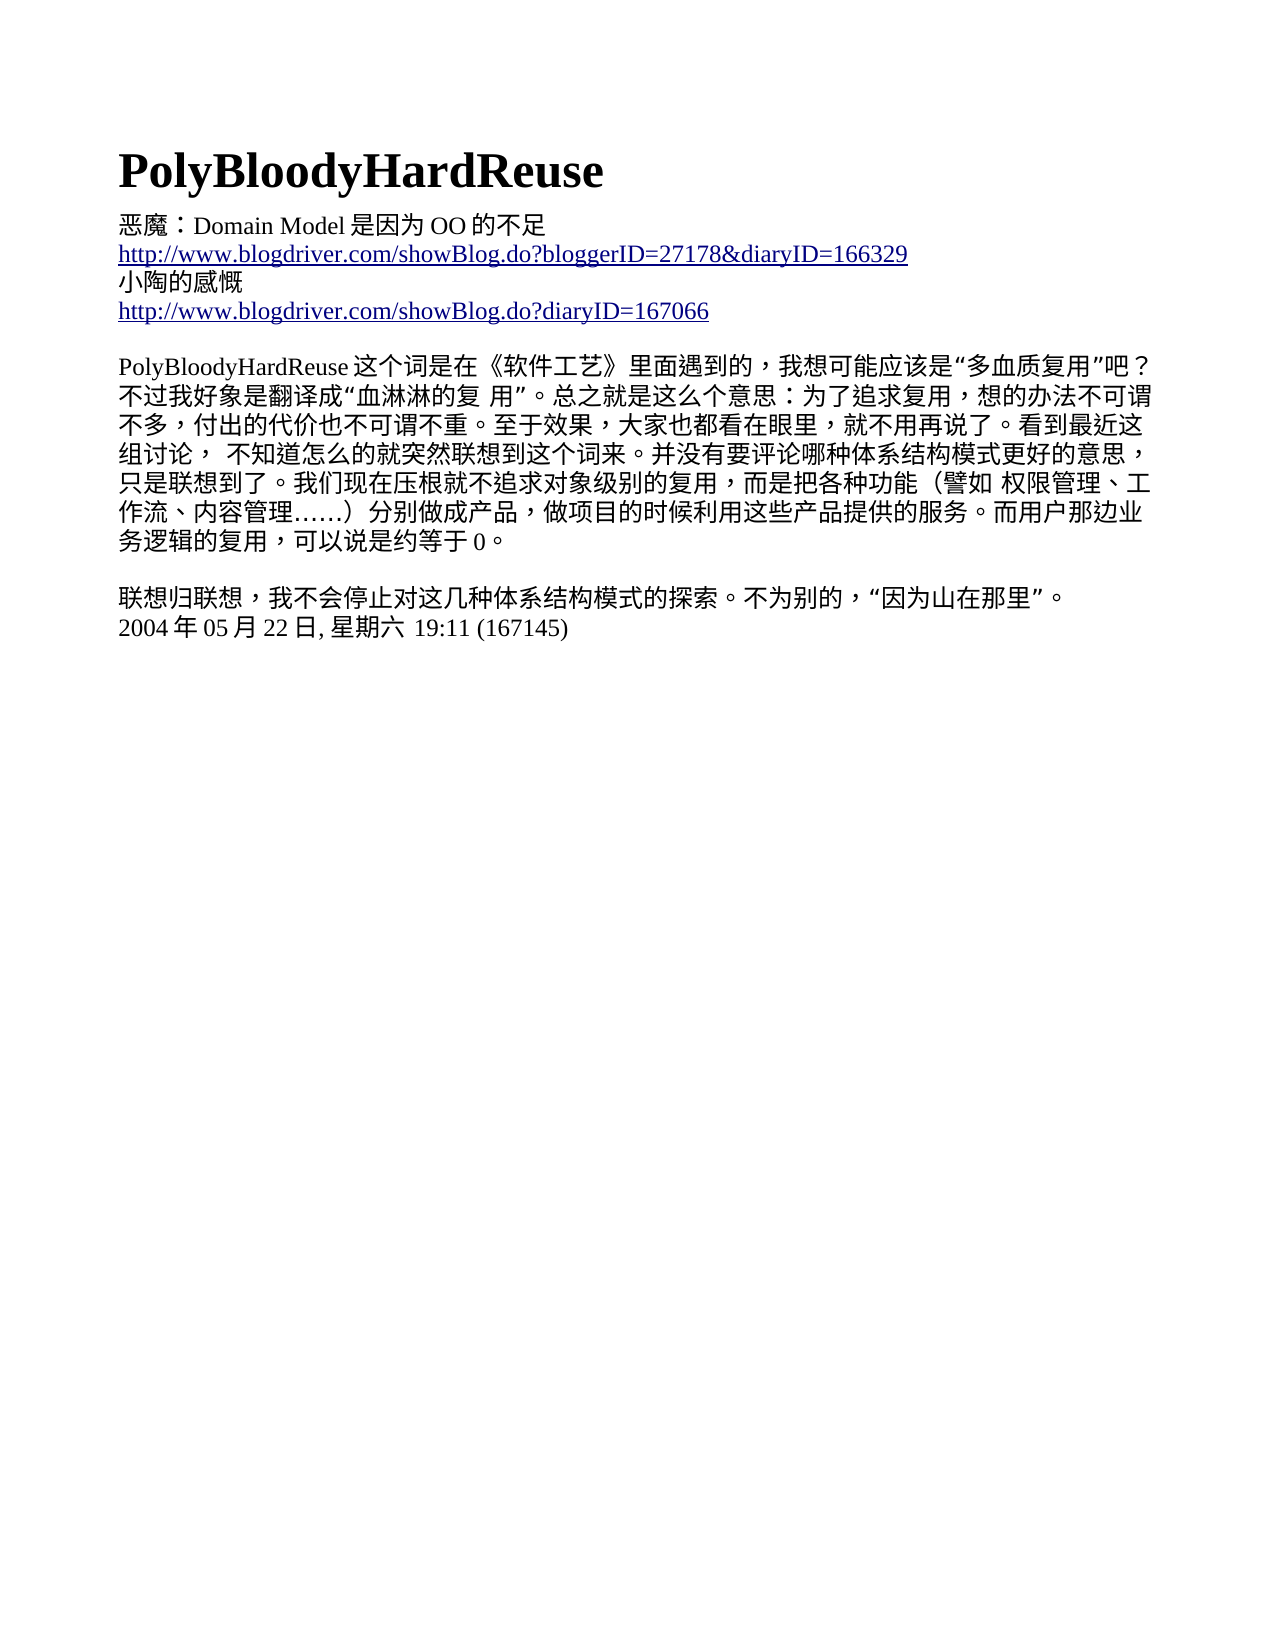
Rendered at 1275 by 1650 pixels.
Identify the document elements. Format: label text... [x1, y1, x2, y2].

text PolyBloodyHardReuse这个词是在《软件工艺》里面遇到的，我想可能应该是“多血质复用”吧？不过我好象是翻译成“血淋淋的复 用”。总之就是这么个意思：为了追求复用，想的办法不可谓不多，付出的代价也不可谓不重。至于效果，大家也都看在眼里，就不用再说了。看到最近这组讨论， 不知道怎么的就突然联想到这个词来。并没有要评论哪种体系结构模式更好的意思，只是联想到了。我们现在压根就不追求对象级别的复用，而是把各种功能（譬如 权限管理、工作流、内容管理……）分别做成产品，做项目的时候利用这些产品提供的服务。而用户那边业务逻辑的复用，可以说是约等于0。 [118, 352, 1157, 557]
text 恶魔：Domain Model是因为OO的不足 [118, 211, 1157, 240]
text http://www.blogdriver.com/showBlog.do?diaryID=167066 [118, 297, 1157, 325]
text 小陶的感慨 [118, 268, 1157, 297]
text http://www.blogdriver.com/showBlog.do?bloggerID=27178&diaryID=166329 [118, 240, 1157, 268]
text 2004年05月22日, 星期六 19:11 (167145) [118, 613, 1157, 643]
text 联想归联想，我不会停止对这几种体系结构模式的探索。不为别的，“因为山在那里”。 [118, 584, 1157, 613]
subtitle PolyBloodyHardReuse [118, 143, 1157, 198]
